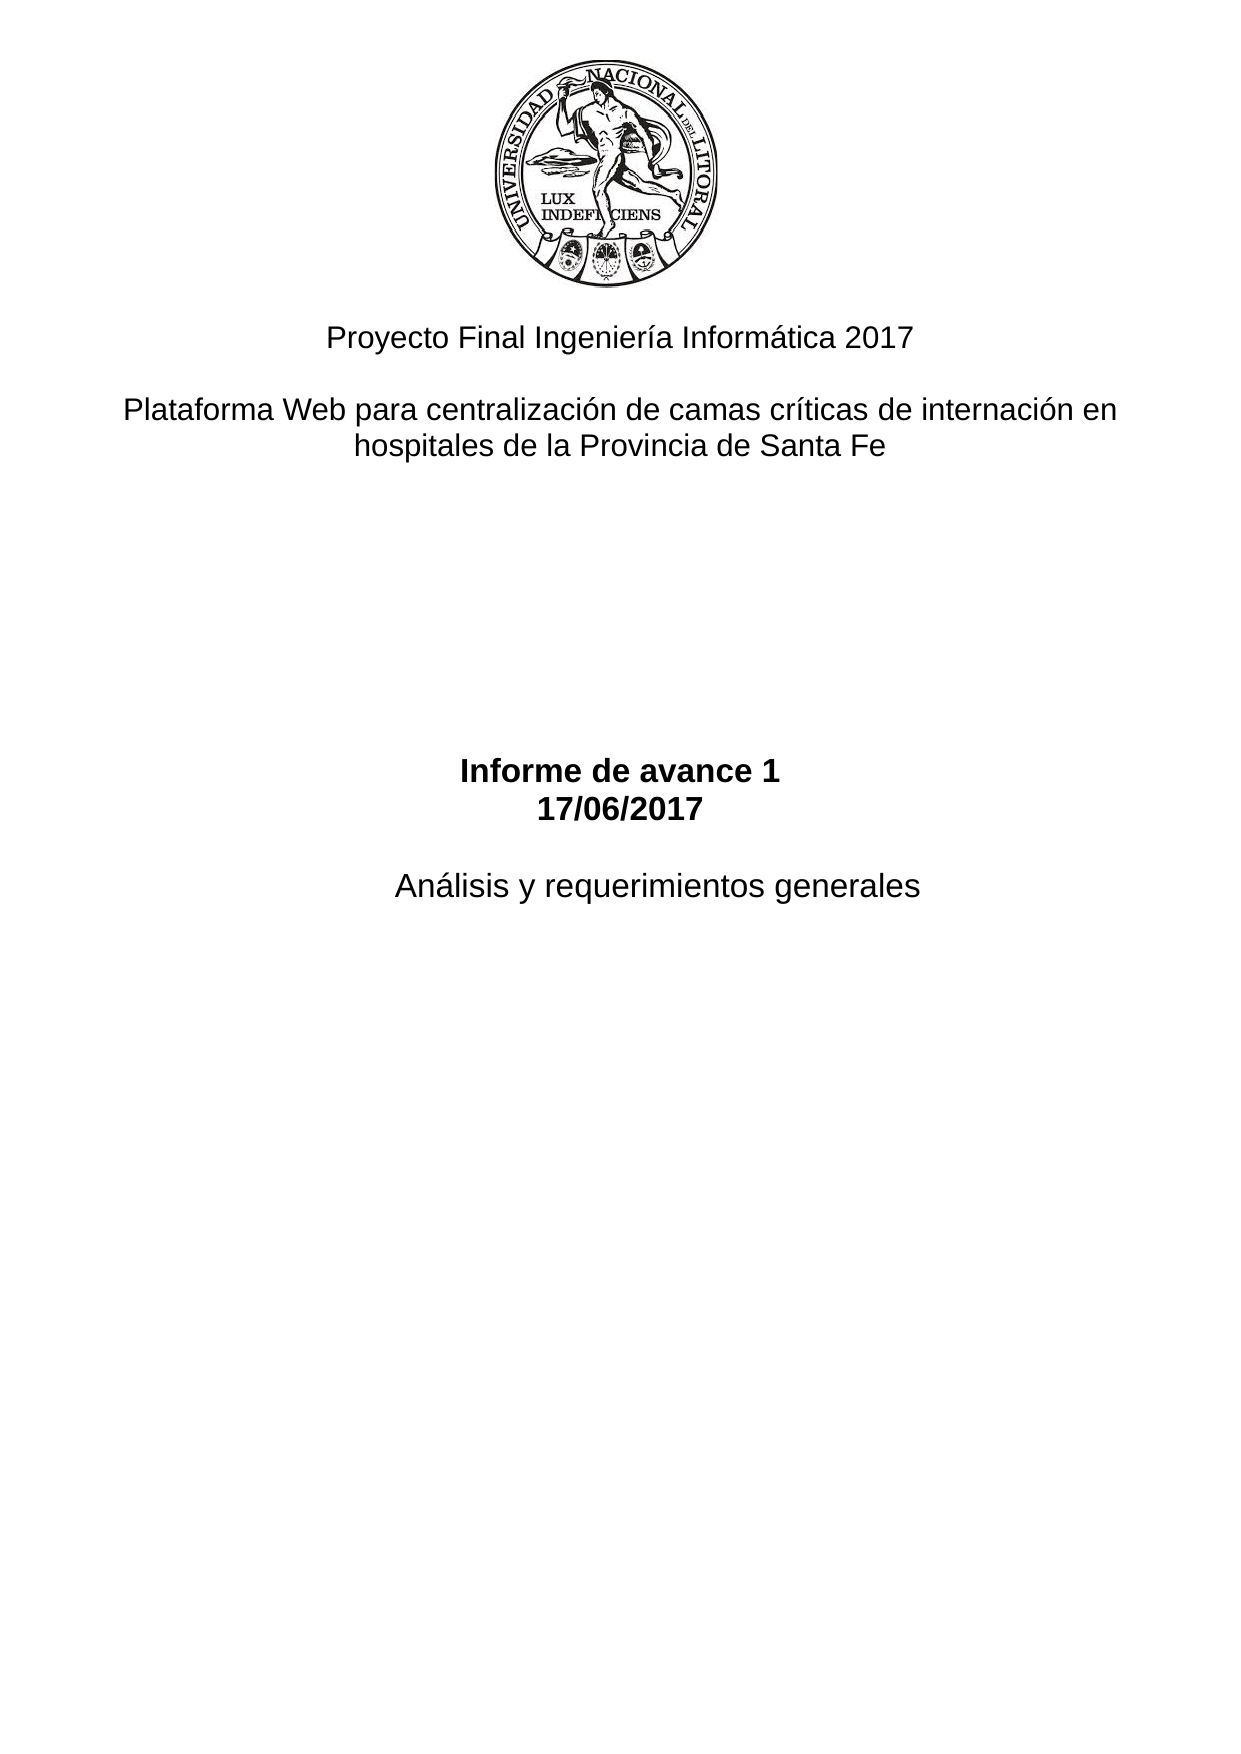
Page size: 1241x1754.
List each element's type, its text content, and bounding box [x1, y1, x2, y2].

text Informe de avance 1 [118, 751, 1122, 789]
text Proyecto Final Ingeniería Informática 2017 [118, 319, 1122, 355]
text Plataforma Web para centralización de camas críticas de internación en hospitales de la Provincia de Santa Fe [118, 391, 1122, 463]
picture [494, 60, 718, 288]
text 17/06/2017 [118, 789, 1122, 827]
list Análisis y requerimientos generales [156, 866, 1122, 904]
